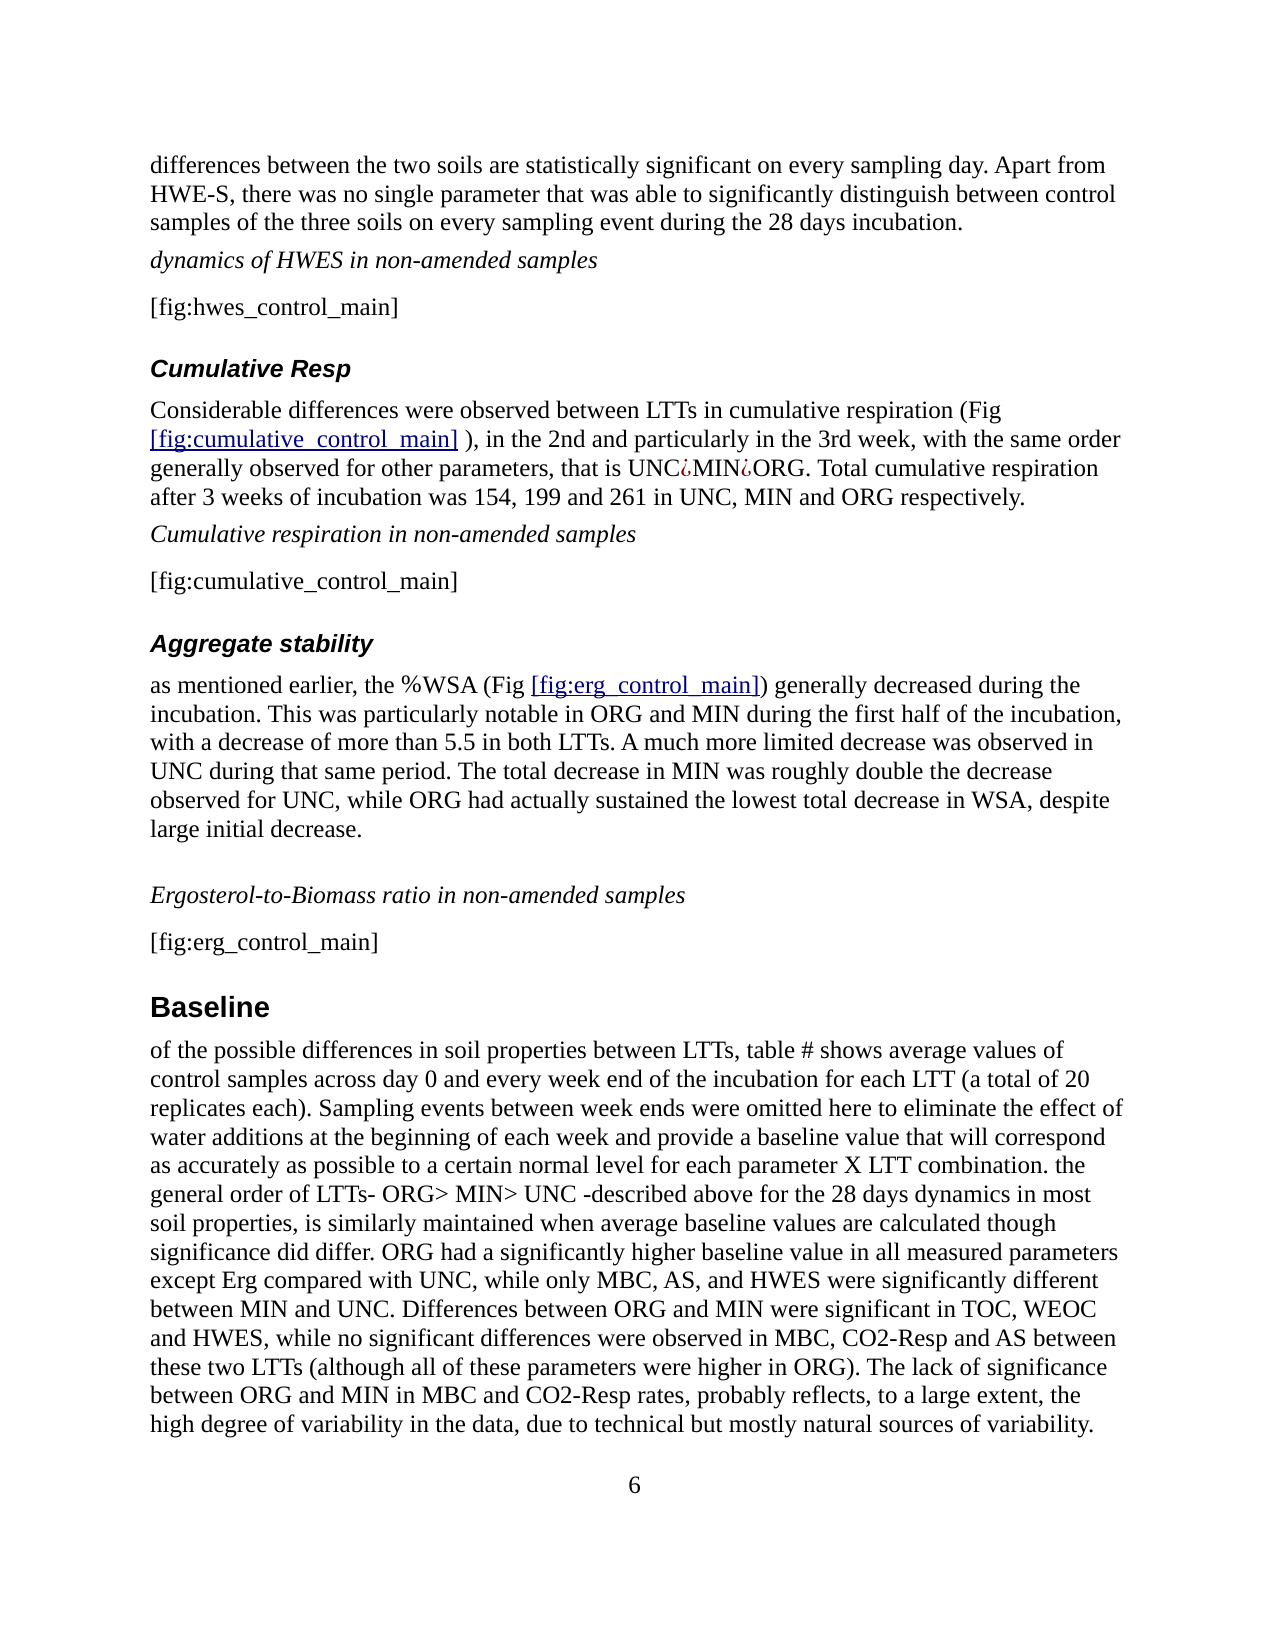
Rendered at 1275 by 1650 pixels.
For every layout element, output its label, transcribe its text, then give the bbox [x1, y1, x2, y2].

text Considerable differences were observed between LTTs in cumulative respiration (Fig [fig:cumulative_control_main] ), in the 2nd and particularly in the 3rd week, with the same order generally observed for other parameters, that is UNCMINORG. Total cumulative respiration after 3 weeks of incubation was 154, 199 and 261 in UNC, MIN and ORG respectively. [150, 396, 1125, 511]
text Ergosterol-to-Biomass ratio in non-amended samples [150, 880, 1125, 909]
subtitle Baseline [150, 989, 1125, 1023]
subtitle Aggregate stability [150, 629, 1125, 657]
text dynamics of HWES in non-amended samples [150, 245, 1125, 274]
subtitle Cumulative Resp [150, 354, 1125, 383]
text [fig:cumulative_control_main] [150, 566, 1125, 595]
text [fig:erg_control_main] [150, 927, 1125, 956]
text as mentioned earlier, the WSA (Fig [fig:erg_control_main]) generally decreased during the incubation. This was particularly notable in ORG and MIN during the first half of the incubation, with a decrease of more than 5.5 in both LTTs. A much more limited decrease was observed in UNC during that same period. The total decrease in MIN was roughly double the decrease observed for UNC, while ORG had actually sustained the lowest total decrease in WSA, despite large initial decrease. [150, 670, 1125, 871]
text differences between the two soils are statistically significant on every sampling day. Apart from HWE-S, there was no single parameter that was able to significantly distinguish between control samples of the three soils on every sampling event during the 28 days incubation. [150, 150, 1125, 236]
text [fig:hwes_control_main] [150, 292, 1125, 321]
text of the possible differences in soil properties between LTTs, table # shows average values of control samples across day 0 and every week end of the incubation for each LTT (a total of 20 replicates each). Sampling events between week ends were omitted here to eliminate the effect of water additions at the beginning of each week and provide a baseline value that will correspond as accurately as possible to a certain normal level for each parameter X LTT combination. the general order of LTTs- ORG> MIN> UNC -described above for the 28 days dynamics in most soil properties, is similarly maintained when average baseline values are calculated though significance did differ. ORG had a significantly higher baseline value in all measured parameters except Erg compared with UNC, while only MBC, AS, and HWES were significantly different between MIN and UNC. Differences between ORG and MIN were significant in TOC, WEOC and HWES, while no significant differences were observed in MBC, CO2-Resp and AS between these two LTTs (although all of these parameters were higher in ORG). The lack of significance between ORG and MIN in MBC and CO2-Resp rates, probably reflects, to a large extent, the high degree of variability in the data, due to technical but mostly natural sources of variability. [150, 1036, 1125, 1438]
text Cumulative respiration in non-amended samples [150, 519, 1125, 548]
